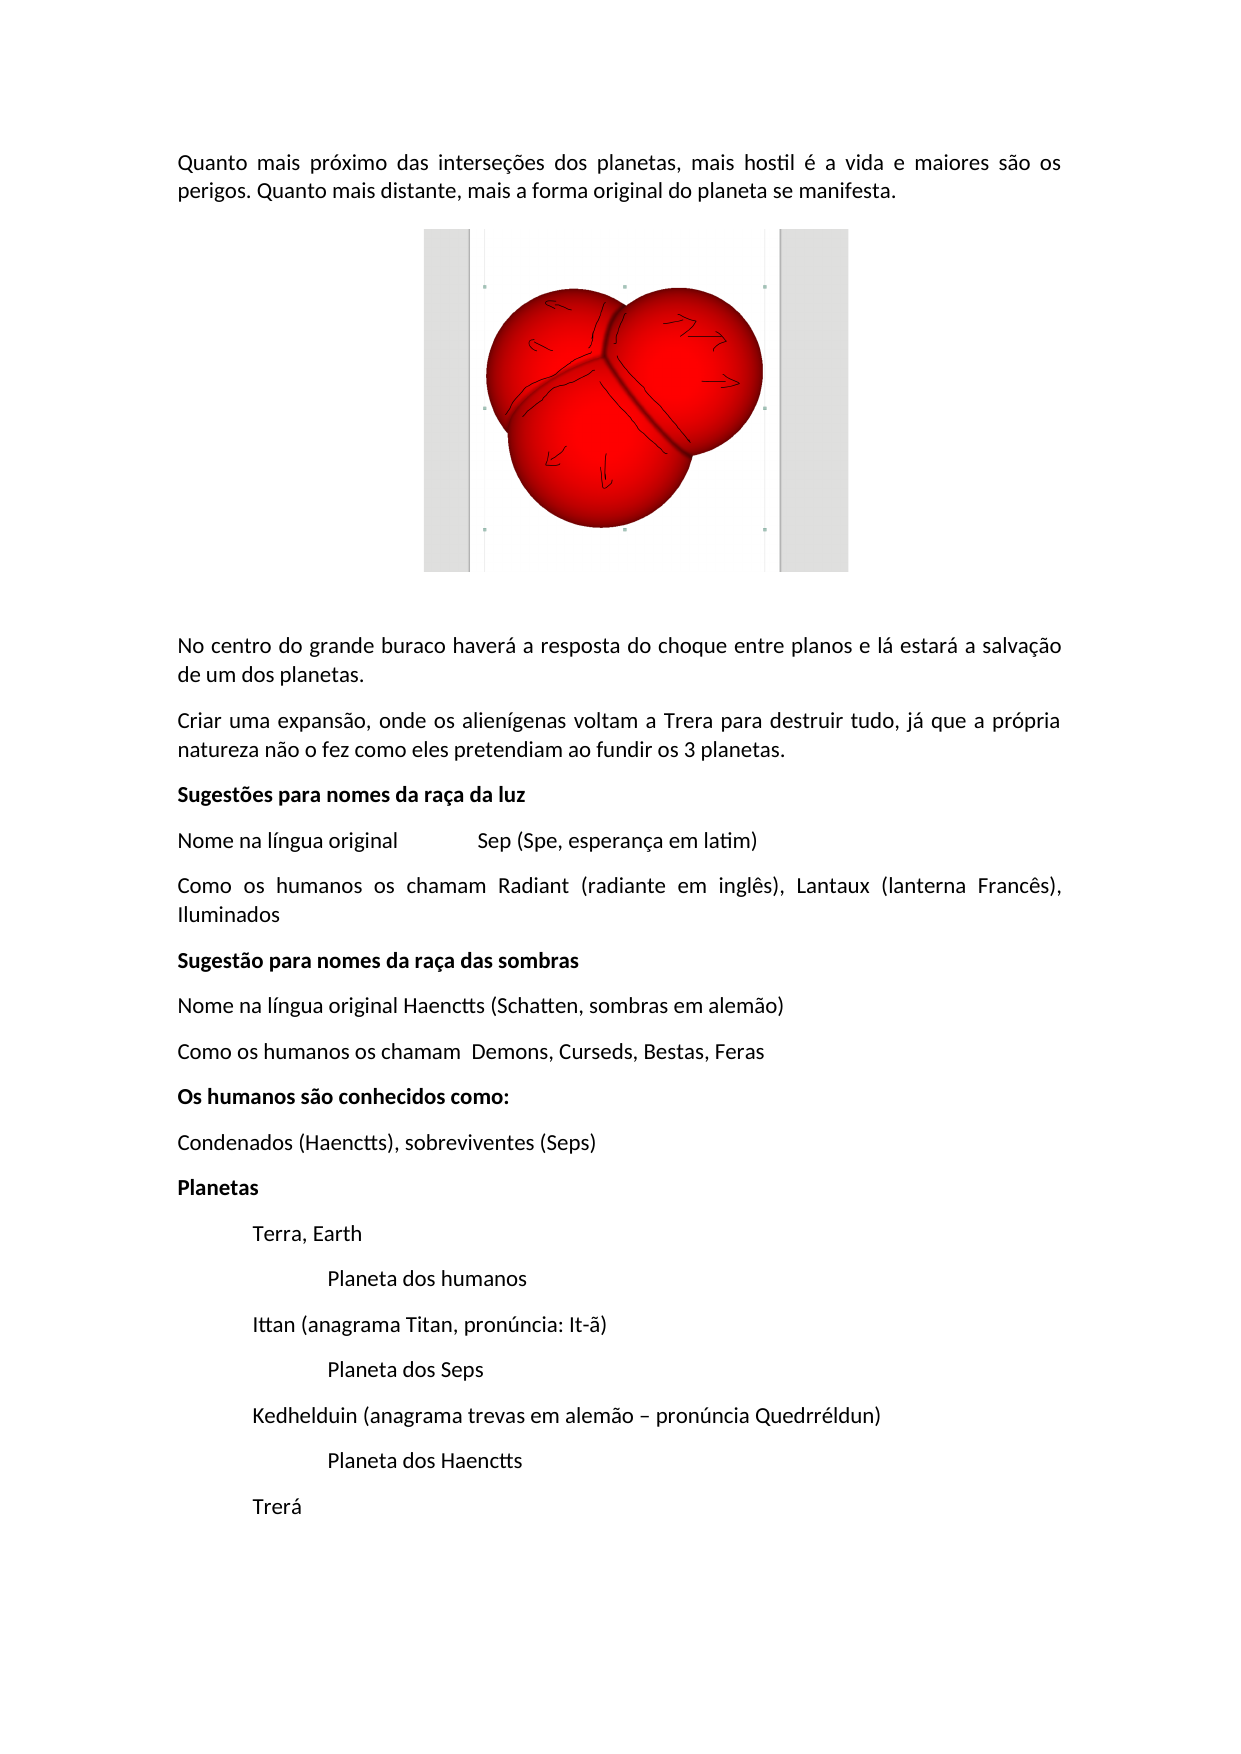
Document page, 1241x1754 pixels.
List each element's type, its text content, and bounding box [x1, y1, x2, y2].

text Nome na língua original Haenctts (Schatten, sombras em alemão) [177, 991, 1063, 1019]
text Planetas [177, 1173, 1063, 1201]
text Sugestão para nomes da raça das sombras [177, 946, 1063, 974]
text Condenados (Haenctts), sobreviventes (Seps) [177, 1128, 1063, 1156]
text Como os humanos os chamam Demons, Curseds, Bestas, Feras [177, 1037, 1063, 1065]
text Ittan (anagrama Titan, pronúncia: It-ã) [177, 1310, 1063, 1338]
text No centro do grande buraco haverá a resposta do choque entre planos e lá estará a salvação de um dos planetas. [177, 632, 1063, 688]
text Trerá [177, 1492, 1063, 1520]
text Planeta dos Haenctts [177, 1447, 1063, 1474]
text Nome na língua original Sep (Spe, esperança em latim) [177, 826, 1063, 854]
text Como os humanos os chamam Radiant (radiante em inglês), Lantaux (lanterna Francês), Iluminados [177, 871, 1063, 928]
text Criar uma expansão, onde os alienígenas voltam a Trera para destruir tudo, já que a própria natureza não o fez como eles pretendiam ao fundir os 3 planetas. [177, 706, 1063, 763]
text Planeta dos Seps [177, 1356, 1063, 1383]
text Quanto mais próximo das interseções dos planetas, mais hostil é a vida e maiores são os perigos. Quanto mais distante, mais a forma original do planeta se manifesta. [177, 148, 1063, 204]
text Terra, Earth [177, 1219, 1063, 1247]
text Kedhelduin (anagrama trevas em alemão – pronúncia Quedrréldun) [177, 1401, 1063, 1429]
text Sugestões para nomes da raça da luz [177, 780, 1063, 808]
text Os humanos são conhecidos como: [177, 1082, 1063, 1110]
text Planeta dos humanos [177, 1264, 1063, 1292]
